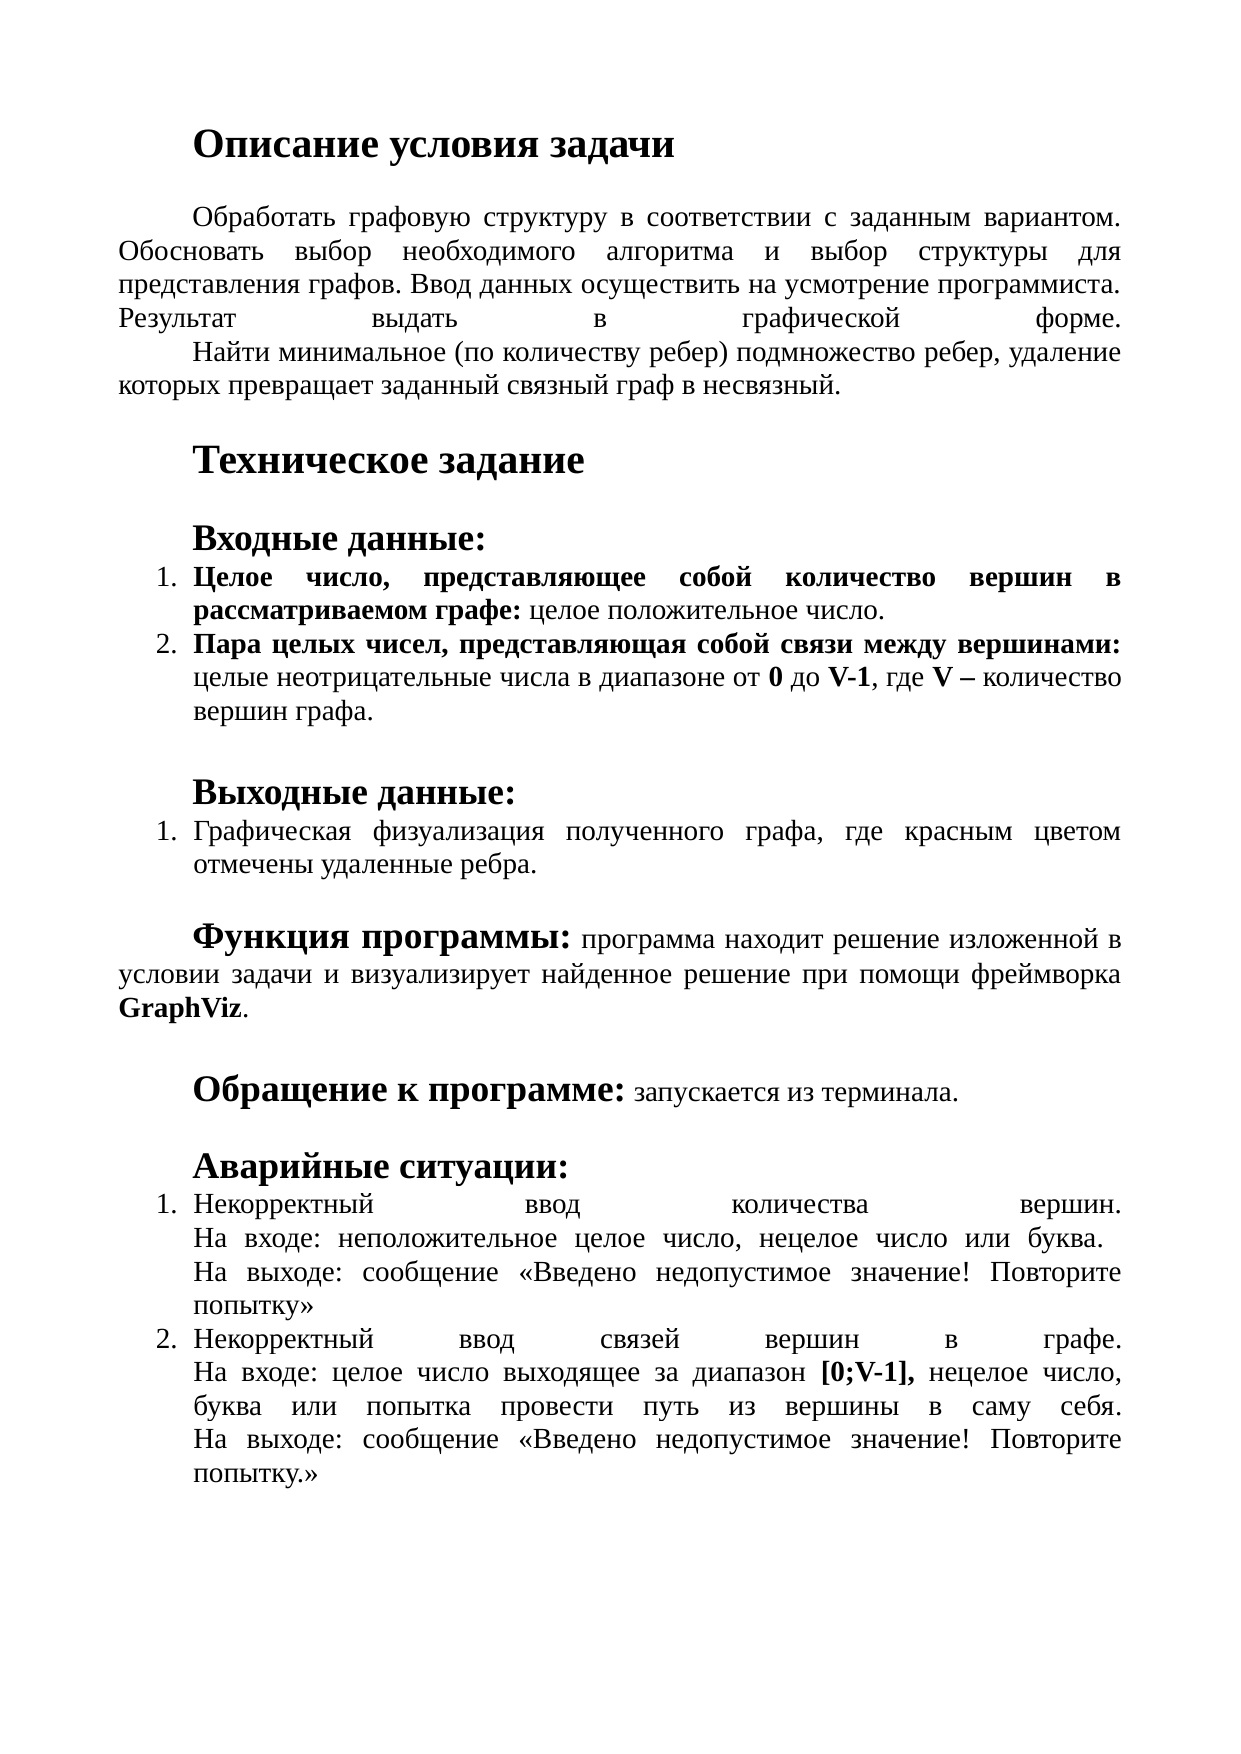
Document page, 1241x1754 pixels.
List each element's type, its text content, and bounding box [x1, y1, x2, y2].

text Функция программы: программа находит решение изложенной в условии задачи и визуализирует найденное решение при помощи фреймворка GraphViz. [118, 913, 1122, 1024]
list Пара целых чисел, представляющая собой связи между вершинами: целые неотрицательные числа в диапазоне от 0 до V-1, где V – количество вершин графа. [156, 626, 1122, 727]
list Некорректный ввод связей вершин в графе. На входе: целое число выходящее за диапазон [0;V-1], нецелое число, буква или попытка провести путь из вершины в саму себя. На выходе: сообщение «Введено недопустимое значение! Повторите попытку.» [156, 1321, 1122, 1488]
list Целое число, представляющее собой количество вершин в рассматриваемом графе: целое положительное число. [156, 559, 1122, 626]
list Графическая физуализация полученного графа, где красным цветом отмечены удаленные ребра. [156, 813, 1122, 880]
text Аварийные ситуации: [118, 1143, 1122, 1187]
text Входные данные: [118, 516, 1122, 559]
text Описание условия задачи [118, 118, 1122, 166]
text Обработать графовую структуру в соответствии с заданным вариантом. Обосновать выбор необходимого алгоритма и выбор структуры для представления графов. Ввод данных осуществить на усмотрение программиста. Результат выдать в графической форме. Найти минимальное (по количеству ребер) подмножество ребер, удаление которых превращает заданный связный граф в несвязный. [118, 199, 1122, 401]
text Техническое задание [118, 434, 1122, 482]
text Обращение к программе: запускается из терминала. [118, 1067, 1122, 1110]
text Выходные данные: [118, 770, 1122, 813]
list Некорректный ввод количества вершин. На входе: неположительное целое число, нецелое число или буква. На выходе: сообщение «Введено недопустимое значение! Повторите попытку» [156, 1187, 1122, 1321]
